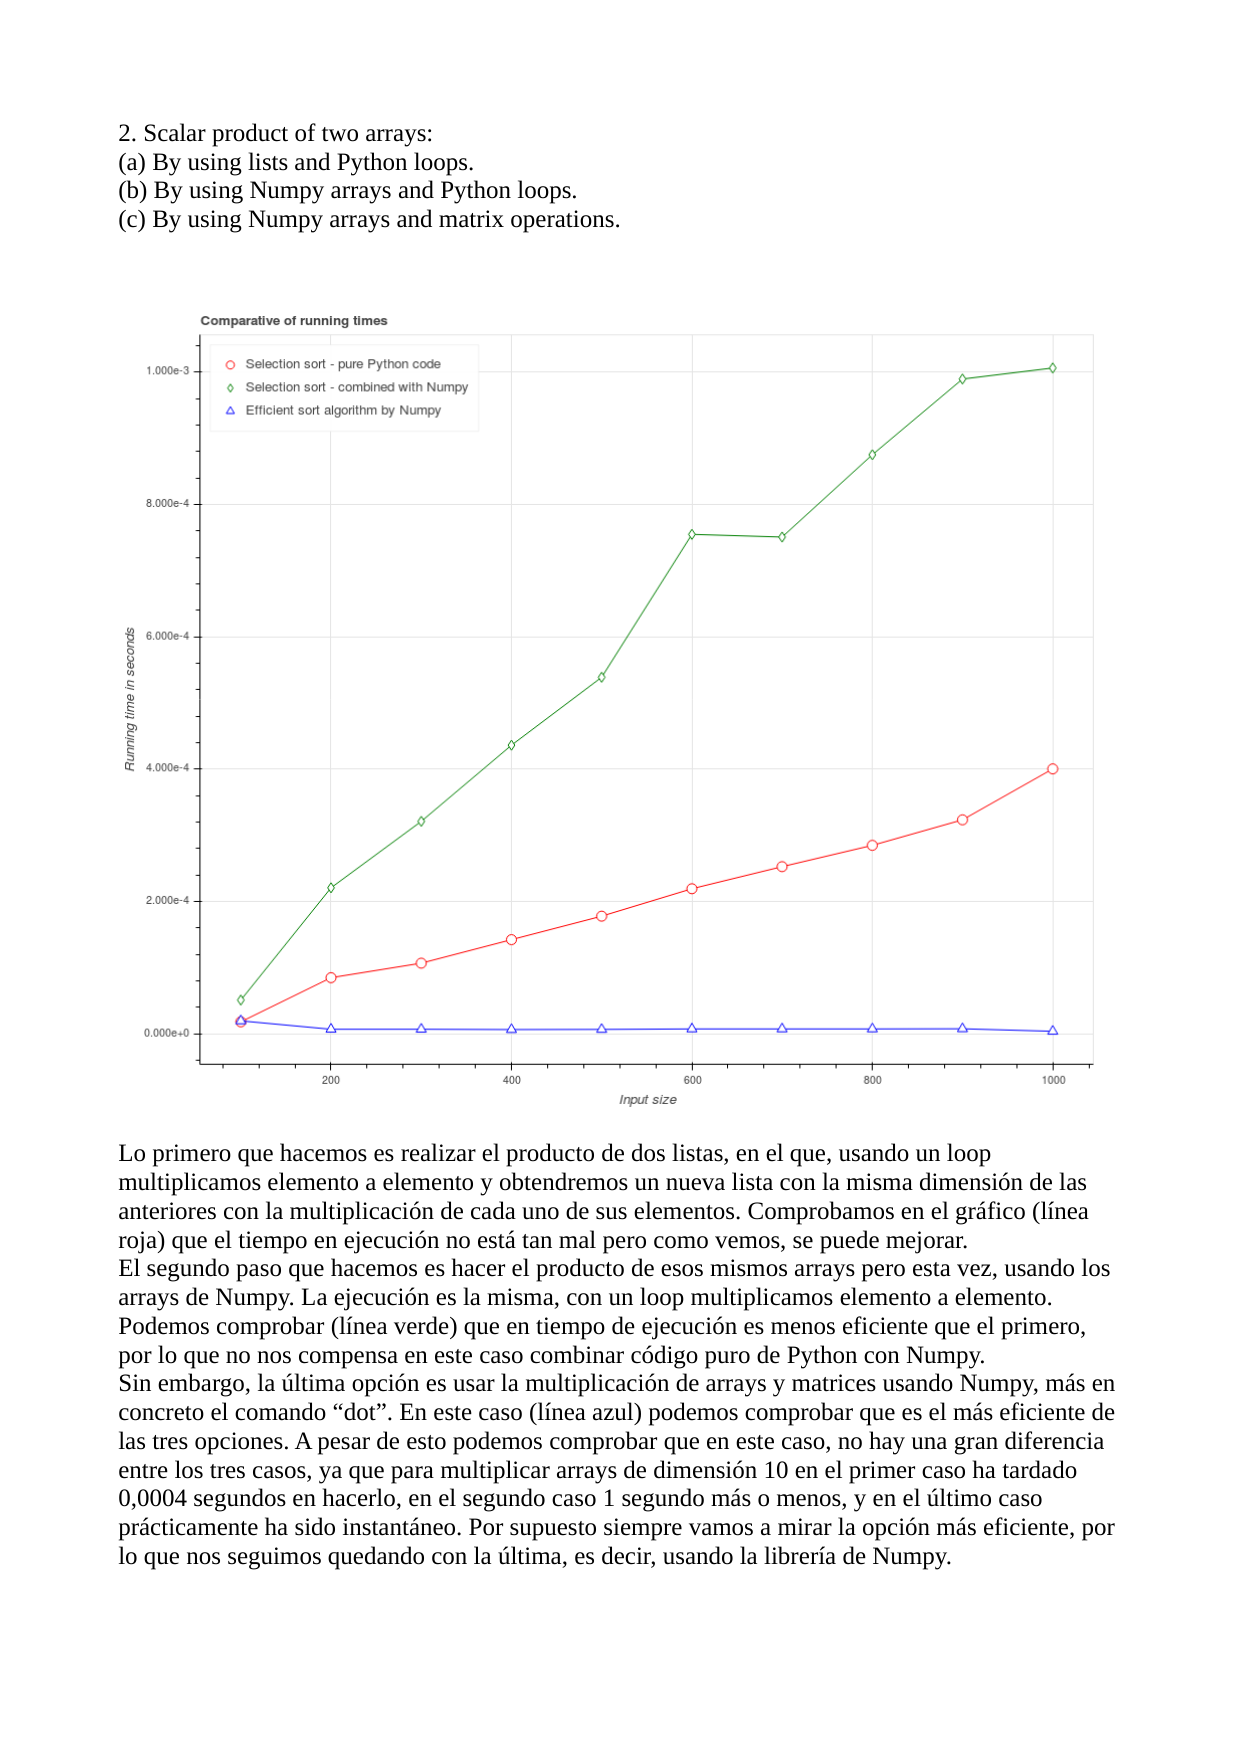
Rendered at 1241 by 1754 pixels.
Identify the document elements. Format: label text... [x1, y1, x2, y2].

text Sin embargo, la última opción es usar la multiplicación de arrays y matrices usando Numpy, más en concreto el comando “dot”. En este caso (línea azul) podemos comprobar que es el más eficiente de las tres opciones. A pesar de esto podemos comprobar que en este caso, no hay una gran diferencia entre los tres casos, ya que para multiplicar arrays de dimensión 10 en el primer caso ha tardado 0,0004 segundos en hacerlo, en el segundo caso 1 segundo más o menos, y en el último caso prácticamente ha sido instantáneo. Por supuesto siempre vamos a mirar la opción más eficiente, por lo que nos seguimos quedando con la última, es decir, usando la librería de Numpy. [118, 1368, 1122, 1570]
text El segundo paso que hacemos es hacer el producto de esos mismos arrays pero esta vez, usando los arrays de Numpy. La ejecución es la misma, con un loop multiplicamos elemento a elemento. Podemos comprobar (línea verde) que en tiempo de ejecución es menos eficiente que el primero, por lo que no nos compensa en este caso combinar código puro de Python con Numpy. [118, 1253, 1122, 1368]
text (c) By using Numpy arrays and matrix operations. [118, 204, 1122, 233]
text (b) By using Numpy arrays and Python loops. [118, 176, 1122, 204]
picture [118, 306, 1123, 1110]
text Lo primero que hacemos es realizar el producto de dos listas, en el que, usando un loop multiplicamos elemento a elemento y obtendremos un nueva lista con la misma dimensión de las anteriores con la multiplicación de cada uno de sus elementos. Comprobamos en el gráfico (línea roja) que el tiempo en ejecución no está tan mal pero como vemos, se puede mejorar. [118, 1138, 1122, 1253]
text (a) By using lists and Python loops. [118, 147, 1122, 176]
text 2. Scalar product of two arrays: [118, 118, 1122, 147]
